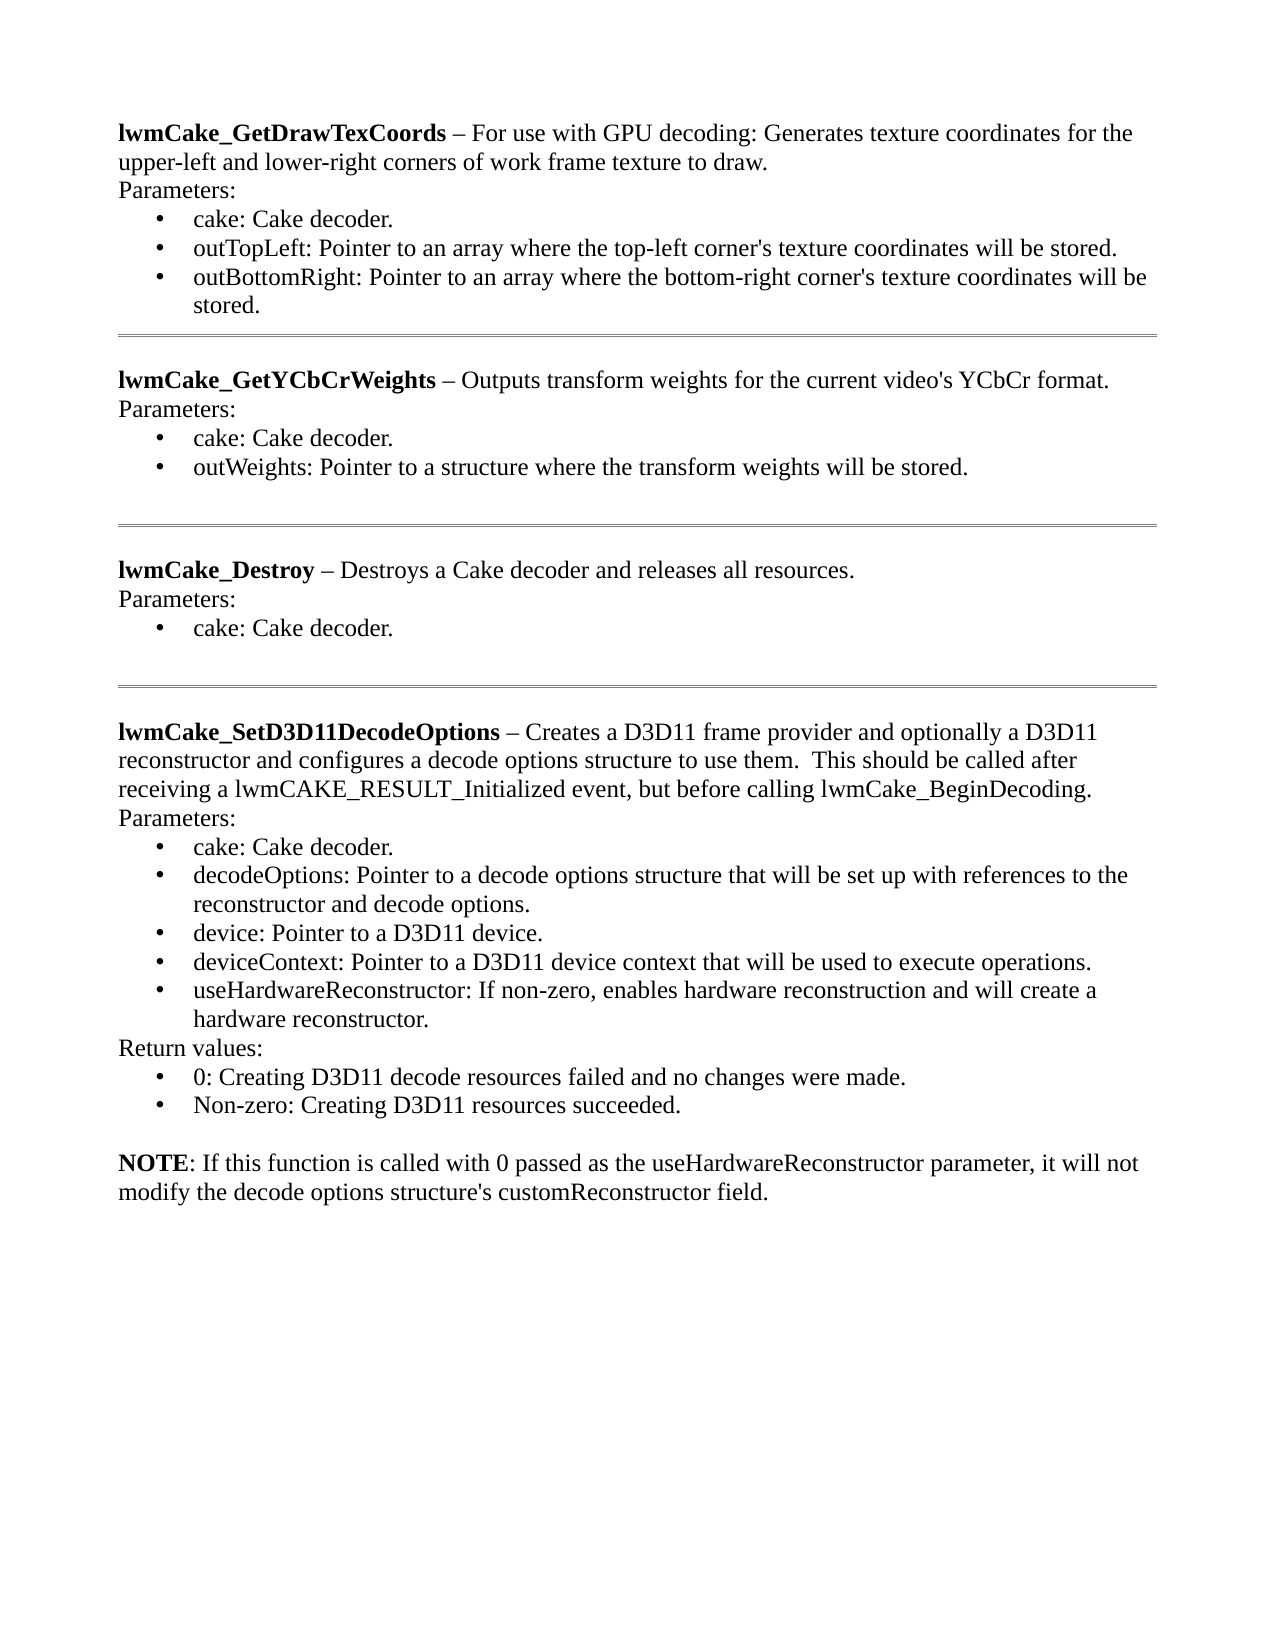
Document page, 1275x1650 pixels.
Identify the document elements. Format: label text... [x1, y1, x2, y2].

list outTopLeft: Pointer to an array where the top-left corner's texture coordinates will be stored. [156, 233, 1157, 262]
text lwmCake_GetDrawTexCoords – For use with GPU decoding: Generates texture coordinates for the upper-left and lower-right corners of work frame texture to draw. [118, 118, 1157, 176]
list deviceContext: Pointer to a D3D11 device context that will be used to execute operations. [156, 947, 1157, 975]
text Parameters: [118, 394, 1157, 423]
list 0: Creating D3D11 decode resources failed and no changes were made. [156, 1062, 1157, 1090]
list outWeights: Pointer to a structure where the transform weights will be stored. [156, 452, 1157, 481]
list outBottomRight: Pointer to an array where the bottom-right corner's texture coordinates will be stored. [156, 262, 1157, 319]
list cake: Cake decoder. [156, 832, 1157, 860]
text Parameters: [118, 584, 1157, 613]
text lwmCake_Destroy – Destroys a Cake decoder and releases all resources. [118, 555, 1157, 584]
list Non-zero: Creating D3D11 resources succeeded. [156, 1090, 1157, 1119]
list cake: Cake decoder. [156, 423, 1157, 452]
list cake: Cake decoder. [156, 204, 1157, 233]
list useHardwareReconstructor: If non-zero, enables hardware reconstruction and will create a hardware reconstructor. [156, 975, 1157, 1033]
text lwmCake_SetD3D11DecodeOptions – Creates a D3D11 frame provider and optionally a D3D11 reconstructor and configures a decode options structure to use them. This should be called after receiving a lwmCAKE_RESULT_Initialized event, but before calling lwmCake_BeginDecoding. [118, 717, 1157, 803]
text Parameters: [118, 176, 1157, 204]
text Parameters: [118, 803, 1157, 832]
list device: Pointer to a D3D11 device. [156, 918, 1157, 947]
text Return values: [118, 1033, 1157, 1062]
text lwmCake_GetYCbCrWeights – Outputs transform weights for the current video's YCbCr format. [118, 366, 1157, 394]
list decodeOptions: Pointer to a decode options structure that will be set up with references to the reconstructor and decode options. [156, 860, 1157, 918]
list cake: Cake decoder. [156, 613, 1157, 642]
text NOTE: If this function is called with 0 passed as the useHardwareReconstructor parameter, it will not modify the decode options structure's customReconstructor field. [118, 1148, 1157, 1205]
